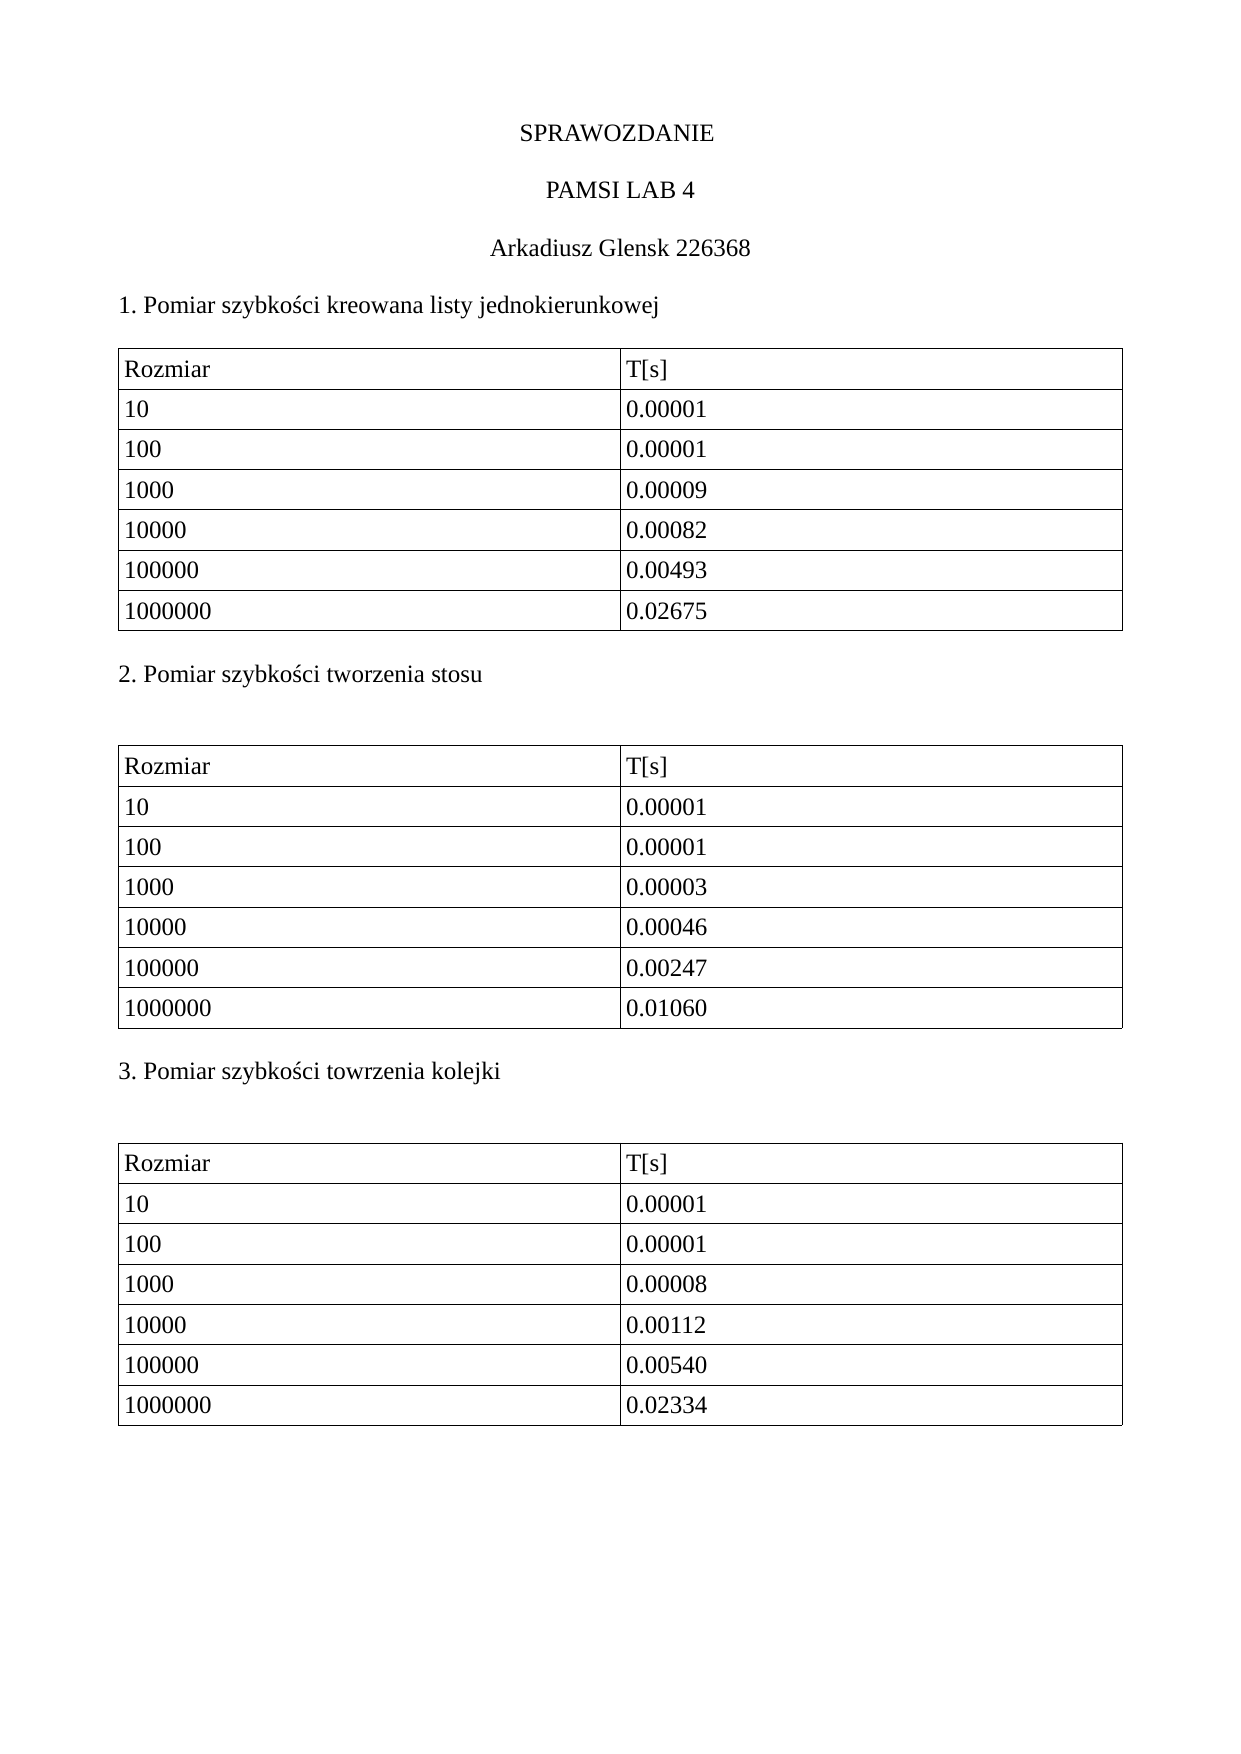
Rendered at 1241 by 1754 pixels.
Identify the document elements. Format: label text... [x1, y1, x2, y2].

table_cell 10 [119, 1184, 620, 1223]
table_cell 0.00009 [621, 470, 1122, 509]
text 3. Pomiar szybkości towrzenia kolejki [118, 1056, 1122, 1085]
table_cell 1000000 [119, 988, 620, 1028]
table_cell 100 [119, 827, 620, 866]
table_cell 100000 [119, 551, 620, 590]
table_cell 0.02675 [621, 591, 1122, 630]
table_cell 0.01060 [621, 988, 1122, 1028]
table_cell 1000000 [119, 591, 620, 630]
table_cell 0.00001 [621, 1184, 1122, 1223]
table_cell 0.00112 [621, 1305, 1122, 1344]
table_cell 10000 [119, 1305, 620, 1344]
table_header T[s] [621, 1144, 1122, 1183]
table_cell 10000 [119, 510, 620, 550]
table_cell 1000000 [119, 1386, 620, 1425]
text PAMSI LAB 4 [118, 176, 1122, 204]
table_header T[s] [621, 746, 1122, 786]
table_cell 10 [119, 787, 620, 826]
text 2. Pomiar szybkości tworzenia stosu [118, 659, 1122, 688]
table_cell 100000 [119, 948, 620, 987]
table_cell 10000 [119, 908, 620, 947]
table_cell 1000 [119, 470, 620, 509]
table_cell 100 [119, 1224, 620, 1264]
table_cell 1000 [119, 1265, 620, 1304]
table_cell 0.00001 [621, 1224, 1122, 1264]
table_cell 0.00247 [621, 948, 1122, 987]
table_cell 100000 [119, 1345, 620, 1384]
table_cell 10 [119, 390, 620, 429]
text SPRAWOZDANIE [118, 118, 1122, 147]
text Arkadiusz Glensk 226368 [118, 233, 1122, 262]
table_header Rozmiar [119, 349, 620, 388]
table_cell 0.00001 [621, 787, 1122, 826]
table_cell 0.00001 [621, 430, 1122, 469]
table_cell 0.00082 [621, 510, 1122, 550]
table_cell 0.00046 [621, 908, 1122, 947]
table_header T[s] [621, 349, 1122, 388]
table_header Rozmiar [119, 746, 620, 786]
table_cell 0.00493 [621, 551, 1122, 590]
table_cell 0.00540 [621, 1345, 1122, 1384]
table_cell 1000 [119, 867, 620, 907]
table_header Rozmiar [119, 1144, 620, 1183]
table_cell 0.02334 [621, 1386, 1122, 1425]
text 1. Pomiar szybkości kreowana listy jednokierunkowej [118, 291, 1122, 319]
table_cell 0.00001 [621, 390, 1122, 429]
table_cell 100 [119, 430, 620, 469]
table_cell 0.00003 [621, 867, 1122, 907]
table_cell 0.00001 [621, 827, 1122, 866]
table_cell 0.00008 [621, 1265, 1122, 1304]
